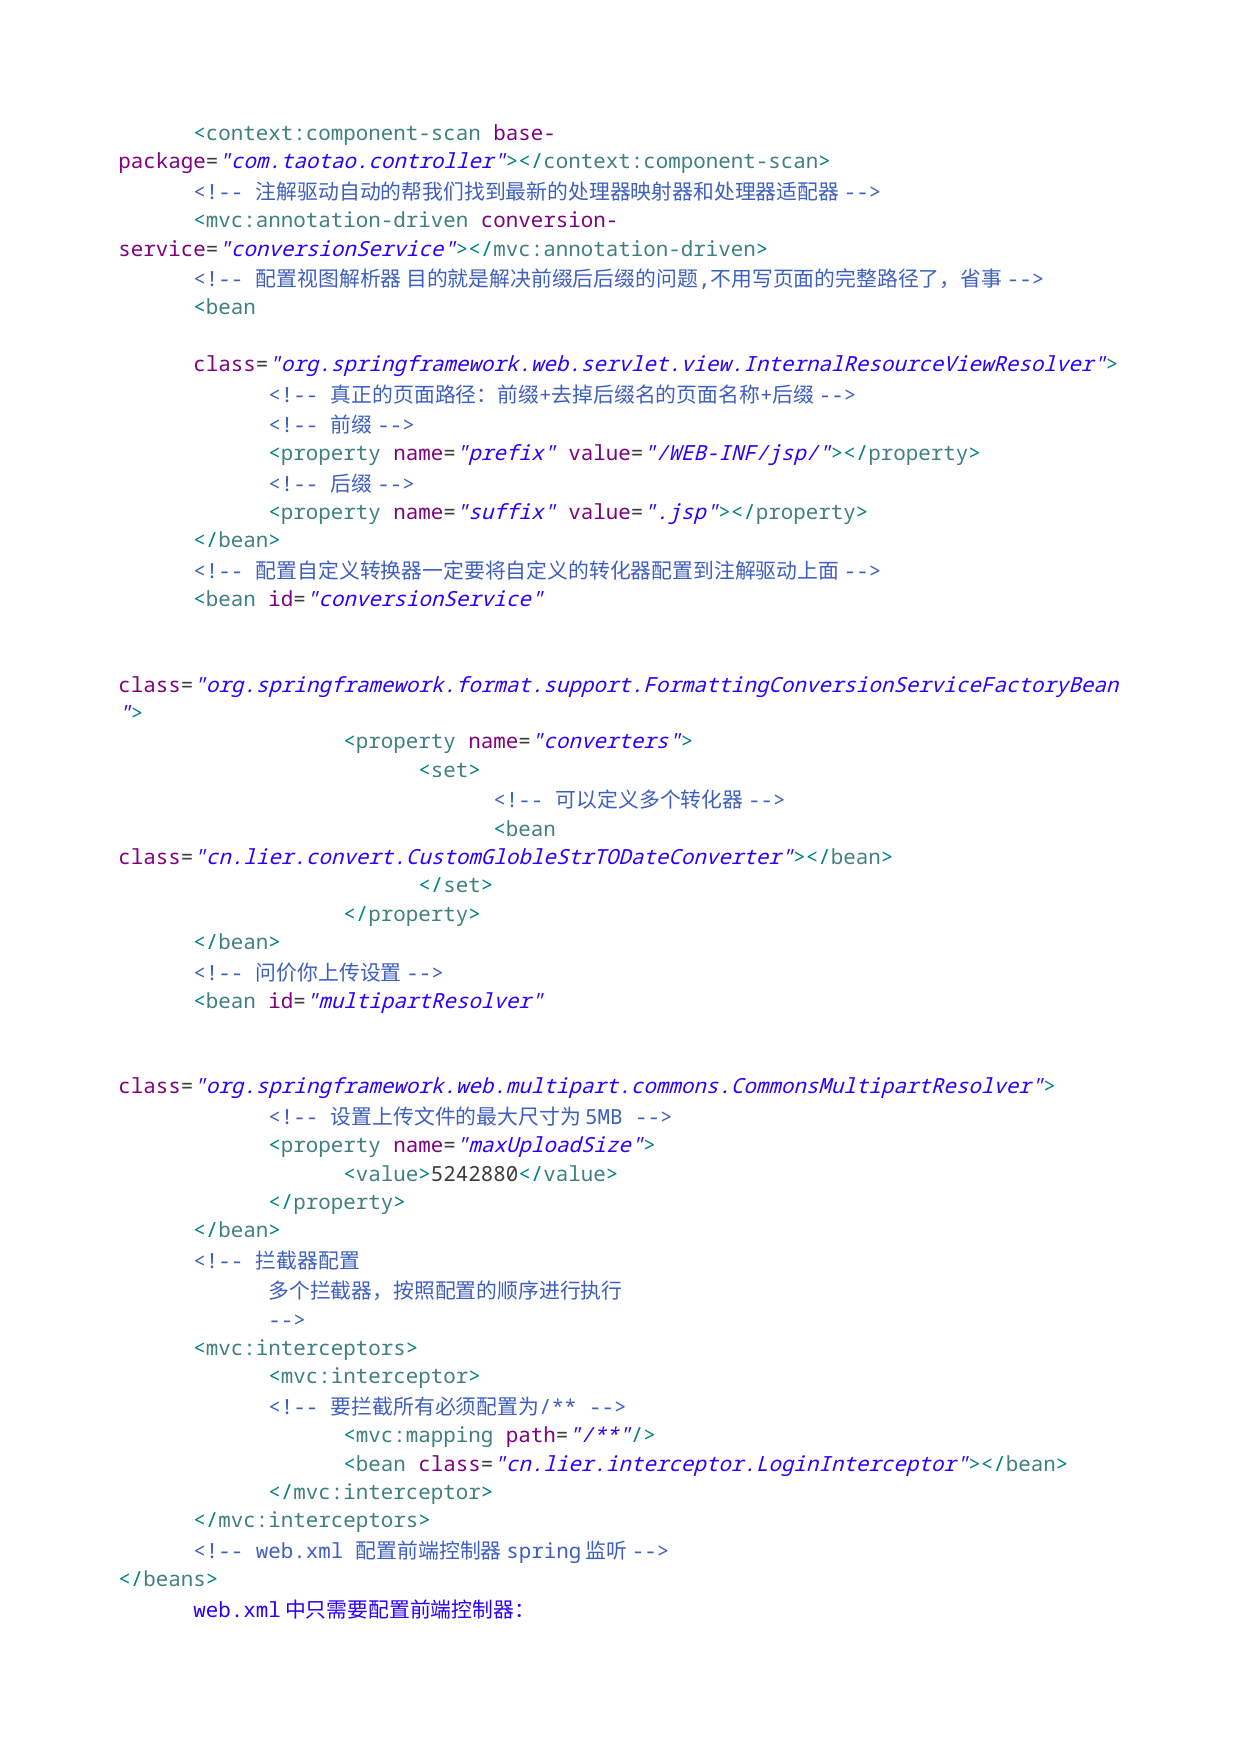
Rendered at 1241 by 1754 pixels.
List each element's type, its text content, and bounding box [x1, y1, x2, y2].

text <!-- 设置上传文件的最大尺寸为5MB --> [118, 1100, 1122, 1130]
text </property> [118, 1187, 1122, 1216]
text <value>5242880</value> [118, 1159, 1122, 1187]
text <!-- 问价你上传设置 --> [118, 956, 1122, 986]
text <mvc:mapping path="/**"/> [118, 1420, 1122, 1449]
text <!-- 配置视图解析器 目的就是解决前缀后后缀的问题,不用写页面的完整路径了，省事 --> [118, 262, 1122, 292]
text </beans> [118, 1564, 1122, 1593]
text <bean class="cn.lier.convert.CustomGlobleStrTODateConverter"></bean> [118, 814, 1122, 871]
text <!-- 可以定义多个转化器 --> [118, 783, 1122, 814]
text <!-- 拦截器配置 [118, 1244, 1122, 1274]
text </bean> [118, 927, 1122, 956]
text <property name="converters"> [118, 727, 1122, 755]
text <context:component-scan base-package="com.taotao.controller"></context:component-scan> [118, 118, 1122, 175]
text <mvc:annotation-driven conversion-service="conversionService"></mvc:annotation-driven> [118, 205, 1122, 262]
text <!-- web.xml 配置前端控制器 spring监听 --> [118, 1534, 1122, 1564]
text <!-- 前缀 --> [118, 408, 1122, 438]
text --> [118, 1305, 1122, 1333]
text web.xml中只需要配置前端控制器： [118, 1593, 1122, 1623]
text <bean [118, 292, 1122, 321]
text </property> [118, 899, 1122, 927]
text </set> [118, 871, 1122, 899]
text class="org.springframework.web.servlet.view.InternalResourceViewResolver"> [118, 321, 1122, 378]
text class="org.springframework.web.multipart.commons.CommonsMultipartResolver"> [118, 1015, 1122, 1100]
text <set> [118, 755, 1122, 783]
text <mvc:interceptors> [118, 1333, 1122, 1362]
text <!-- 真正的页面路径：前缀+去掉后缀名的页面名称+后缀 --> [118, 378, 1122, 408]
text class="org.springframework.format.support.FormattingConversionServiceFactoryBean"> [118, 613, 1122, 727]
text <!-- 后缀 --> [118, 467, 1122, 497]
text 多个拦截器，按照配置的顺序进行执行 [118, 1274, 1122, 1305]
text </bean> [118, 1216, 1122, 1244]
text <bean id="multipartResolver" [118, 986, 1122, 1015]
text </mvc:interceptor> [118, 1477, 1122, 1506]
text <!-- 配置自定义转换器一定要将自定义的转化器配置到注解驱动上面 --> [118, 554, 1122, 584]
text </bean> [118, 526, 1122, 554]
text </mvc:interceptors> [118, 1506, 1122, 1534]
text <property name="suffix" value=".jsp"></property> [118, 497, 1122, 526]
text <!-- 注解驱动自动的帮我们找到最新的处理器映射器和处理器适配器 --> [118, 175, 1122, 205]
text <bean class="cn.lier.interceptor.LoginInterceptor"></bean> [118, 1449, 1122, 1477]
text <!-- 要拦截所有必须配置为/** --> [118, 1390, 1122, 1420]
text <property name="prefix" value="/WEB-INF/jsp/"></property> [118, 438, 1122, 467]
text <mvc:interceptor> [118, 1362, 1122, 1390]
text <bean id="conversionService" [118, 584, 1122, 613]
text <property name="maxUploadSize"> [118, 1130, 1122, 1159]
